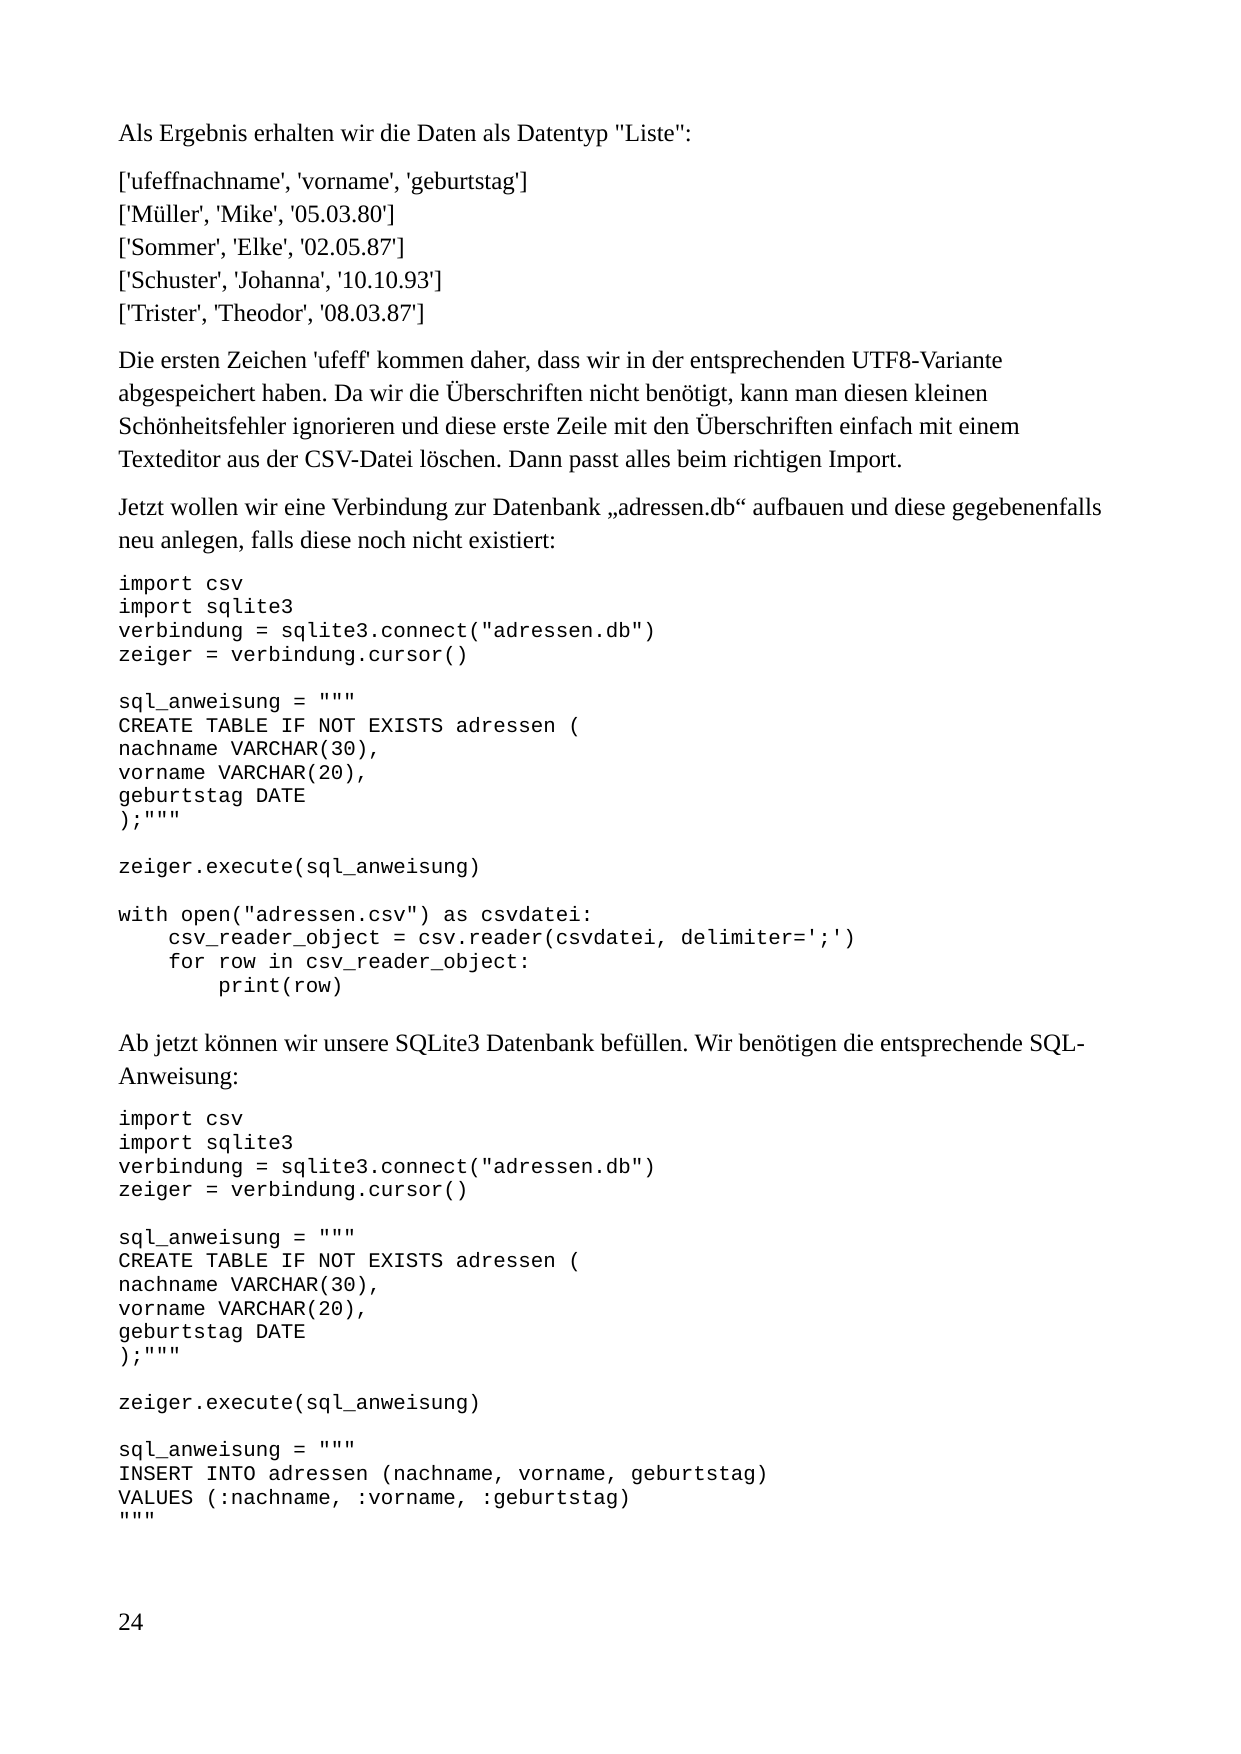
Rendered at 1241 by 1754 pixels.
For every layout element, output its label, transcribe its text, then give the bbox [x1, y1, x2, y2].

text print(row) [118, 975, 1122, 998]
text zeiger.execute(sql_anweisung) [118, 1392, 1122, 1416]
text zeiger.execute(sql_anweisung) [118, 856, 1122, 880]
text CREATE TABLE IF NOT EXISTS adressen ( [118, 1250, 1122, 1274]
text """ [118, 1510, 1122, 1534]
text vorname VARCHAR(20), [118, 1298, 1122, 1321]
text nachname VARCHAR(30), [118, 1274, 1122, 1298]
text VALUES (:nachname, :vorname, :geburtstag) [118, 1487, 1122, 1510]
text sql_anweisung = """ [118, 691, 1122, 714]
text import sqlite3 [118, 596, 1122, 620]
text CREATE TABLE IF NOT EXISTS adressen ( [118, 714, 1122, 738]
text );""" [118, 1345, 1122, 1368]
text geburtstag DATE [118, 1321, 1122, 1345]
text zeiger = verbindung.cursor() [118, 1179, 1122, 1203]
text with open("adressen.csv") as csvdatei: [118, 904, 1122, 927]
text geburtstag DATE [118, 786, 1122, 809]
text vorname VARCHAR(20), [118, 762, 1122, 786]
text ['ufeffnachname', 'vorname', 'geburtstag'] ['Müller', 'Mike', '05.03.80'] ['Sommer', 'Elke', '02.05.87'] ['Schuster', 'Johanna', '10.10.93'] ['Trister', 'Theodor', '08.03.87'] [118, 166, 1122, 327]
text nachname VARCHAR(30), [118, 738, 1122, 762]
text INSERT INTO adressen (nachname, vorname, geburtstag) [118, 1463, 1122, 1487]
text import csv [118, 573, 1122, 596]
text Jetzt wollen wir eine Verbindung zur Datenbank „adressen.db“ aufbauen und diese gegebenenfalls neu anlegen, falls diese noch nicht existiert: [118, 492, 1122, 554]
text );""" [118, 809, 1122, 833]
text import csv [118, 1108, 1122, 1132]
text zeiger = verbindung.cursor() [118, 644, 1122, 667]
text for row in csv_reader_object: [118, 951, 1122, 975]
text sql_anweisung = """ [118, 1439, 1122, 1463]
text verbindung = sqlite3.connect("adressen.db") [118, 1156, 1122, 1179]
text csv_reader_object = csv.reader(csvdatei, delimiter=';') [118, 927, 1122, 951]
text Die ersten Zeichen 'ufeff' kommen daher, dass wir in der entsprechenden UTF8-Variante abgespeichert haben. Da wir die Überschriften nicht benötigt, kann man diesen kleinen Schönheitsfehler ignorieren und diese erste Zeile mit den Überschriften einfach mit einem Texteditor aus der CSV-Datei löschen. Dann passt alles beim richtigen Import. [118, 345, 1122, 473]
text Ab jetzt können wir unsere SQLite3 Datenbank befüllen. Wir benötigen die entsprechende SQL-Anweisung: [118, 1028, 1122, 1089]
text verbindung = sqlite3.connect("adressen.db") [118, 620, 1122, 644]
text Als Ergebnis erhalten wir die Daten als Datentyp "Liste": [118, 118, 1122, 147]
text import sqlite3 [118, 1132, 1122, 1156]
text sql_anweisung = """ [118, 1227, 1122, 1250]
